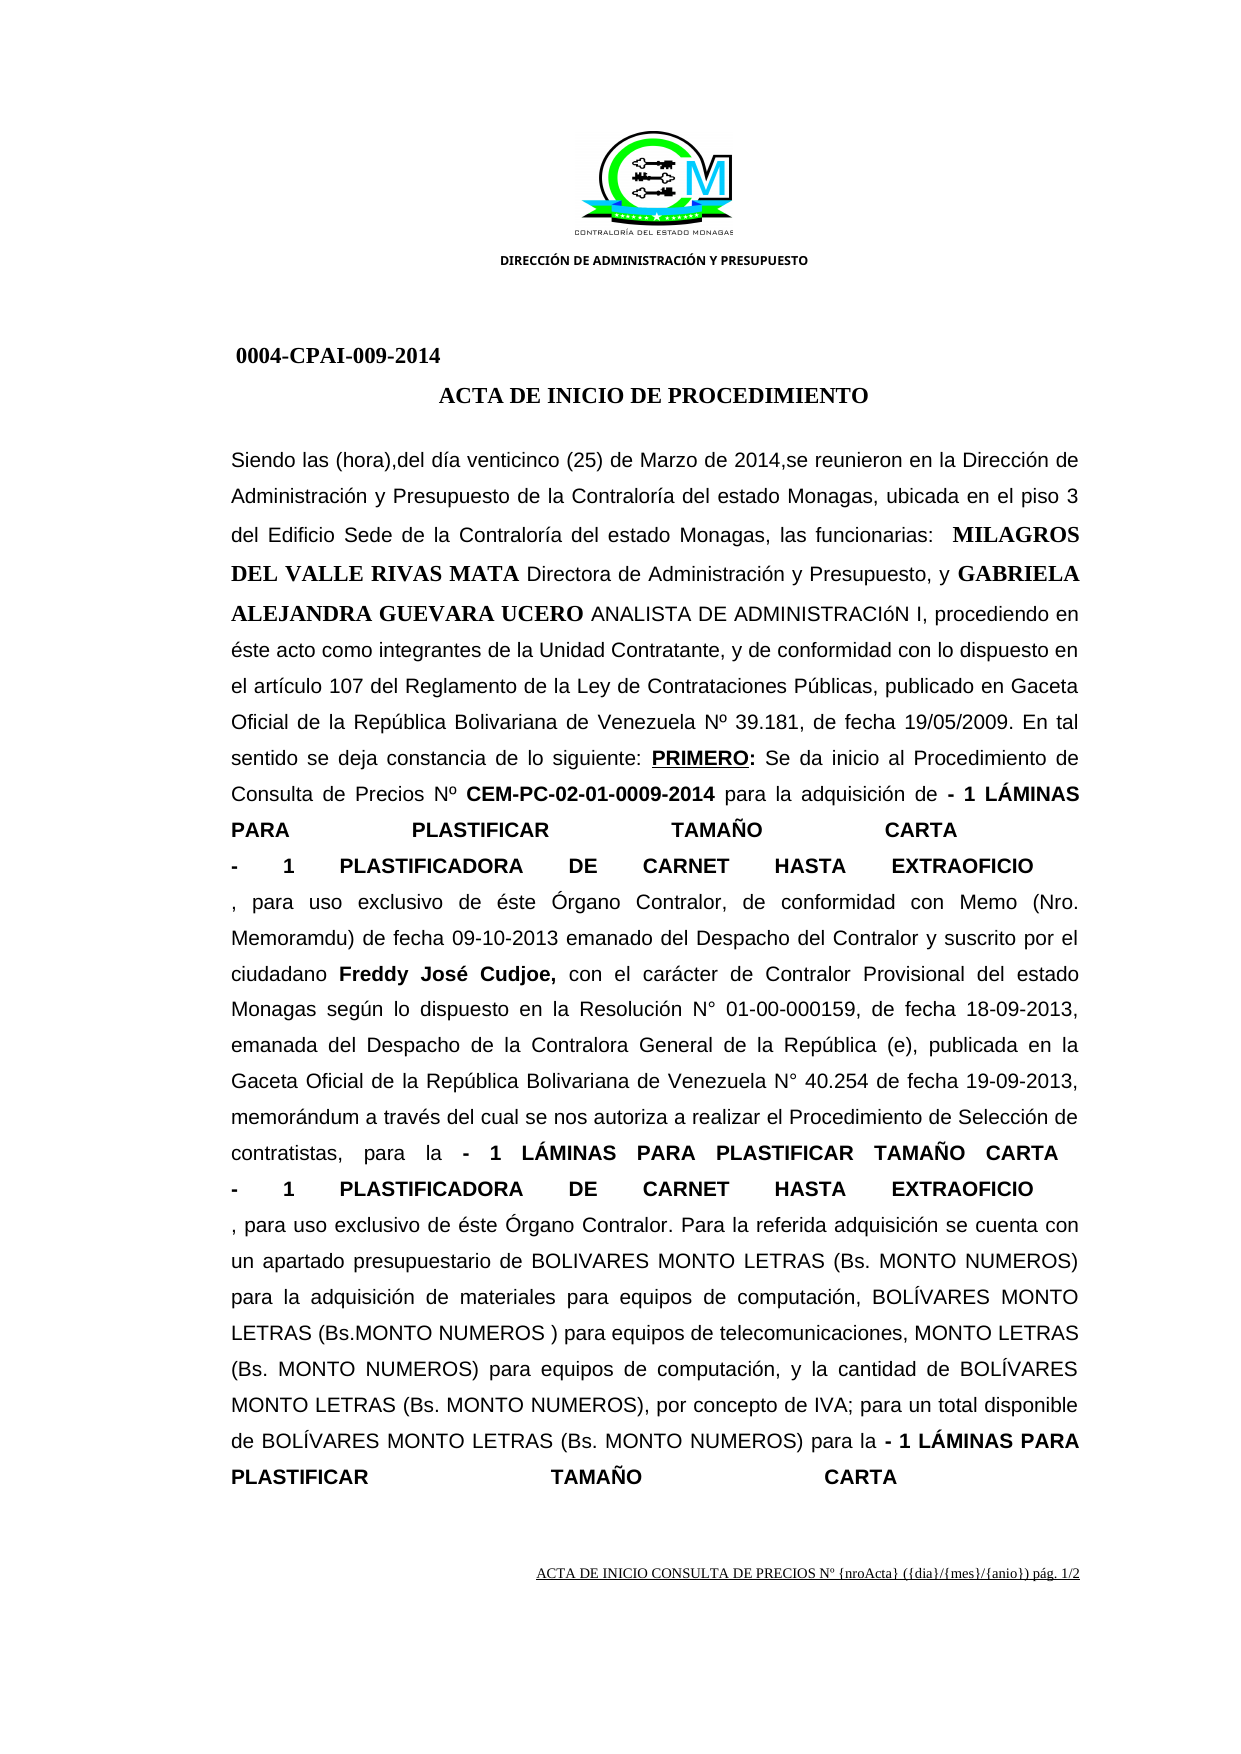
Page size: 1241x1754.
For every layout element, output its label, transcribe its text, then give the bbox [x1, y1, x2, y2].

text 0004-CPAI-009-2014 [230, 342, 1080, 369]
text Siendo las (hora),del día venticinco (25) de Marzo de 2014,se reunieron en la Dirección de Administración y Presupuesto de la Contraloría del estado Monagas, ubicada en el piso 3 del Edificio Sede de la Contraloría del estado Monagas, las funcionarias: MILAGROS DEL VALLE RIVAS MATA Directora de Administración y Presupuesto, y GABRIELA ALEJANDRA GUEVARA UCERO ANALISTA DE ADMINISTRACIóN I, procediendo en éste acto como integrantes de la Unidad Contratante, y de conformidad con lo dispuesto en el artículo 107 del Reglamento de la Ley de Contrataciones Públicas, publicado en Gaceta Oficial de la República Bolivariana de Venezuela Nº 39.181, de fecha 19/05/2009. En tal sentido se deja constancia de lo siguiente: PRIMERO: Se da inicio al Procedimiento de Consulta de Precios Nº CEM-PC-02-01-0009-2014 para la adquisición de - 1 LÁMINAS PARA PLASTIFICAR TAMAÑO CARTA - 1 PLASTIFICADORA DE CARNET HASTA EXTRAOFICIO , para uso exclusivo de éste Órgano Contralor, de conformidad con Memo (Nro. Memoramdu) de fecha 09-10-2013 emanado del Despacho del Contralor y suscrito por el ciudadano Freddy José Cudjoe, con el carácter de Contralor Provisional del estado Monagas según lo dispuesto en la Resolución N° 01-00-000159, de fecha 18-09-2013, emanada del Despacho de la Contralora General de la República (e), publicada en la Gaceta Oficial de la República Bolivariana de Venezuela N° 40.254 de fecha 19-09-2013, memorándum a través del cual se nos autoriza a realizar el Procedimiento de Selección de contratistas, para la - 1 LÁMINAS PARA PLASTIFICAR TAMAÑO CARTA - 1 PLASTIFICADORA DE CARNET HASTA EXTRAOFICIO , para uso exclusivo de éste Órgano Contralor. Para la referida adquisición se cuenta con un apartado presupuestario de BOLIVARES MONTO LETRAS (Bs. MONTO NUMEROS) para la adquisición de materiales para equipos de computación, BOLÍVARES MONTO LETRAS (Bs.MONTO NUMEROS ) para equipos de telecomunicaciones, MONTO LETRAS (Bs. MONTO NUMEROS) para equipos de computación, y la cantidad de BOLÍVARES MONTO LETRAS (Bs. MONTO NUMEROS), por concepto de IVA; para un total disponible de BOLÍVARES MONTO LETRAS (Bs. MONTO NUMEROS) para la - 1 LÁMINAS PARA PLASTIFICAR TAMAÑO CARTA [231, 448, 1080, 1488]
picture [574, 131, 733, 235]
text ACTA DE INICIO DE PROCEDIMIENTO [228, 382, 1080, 408]
